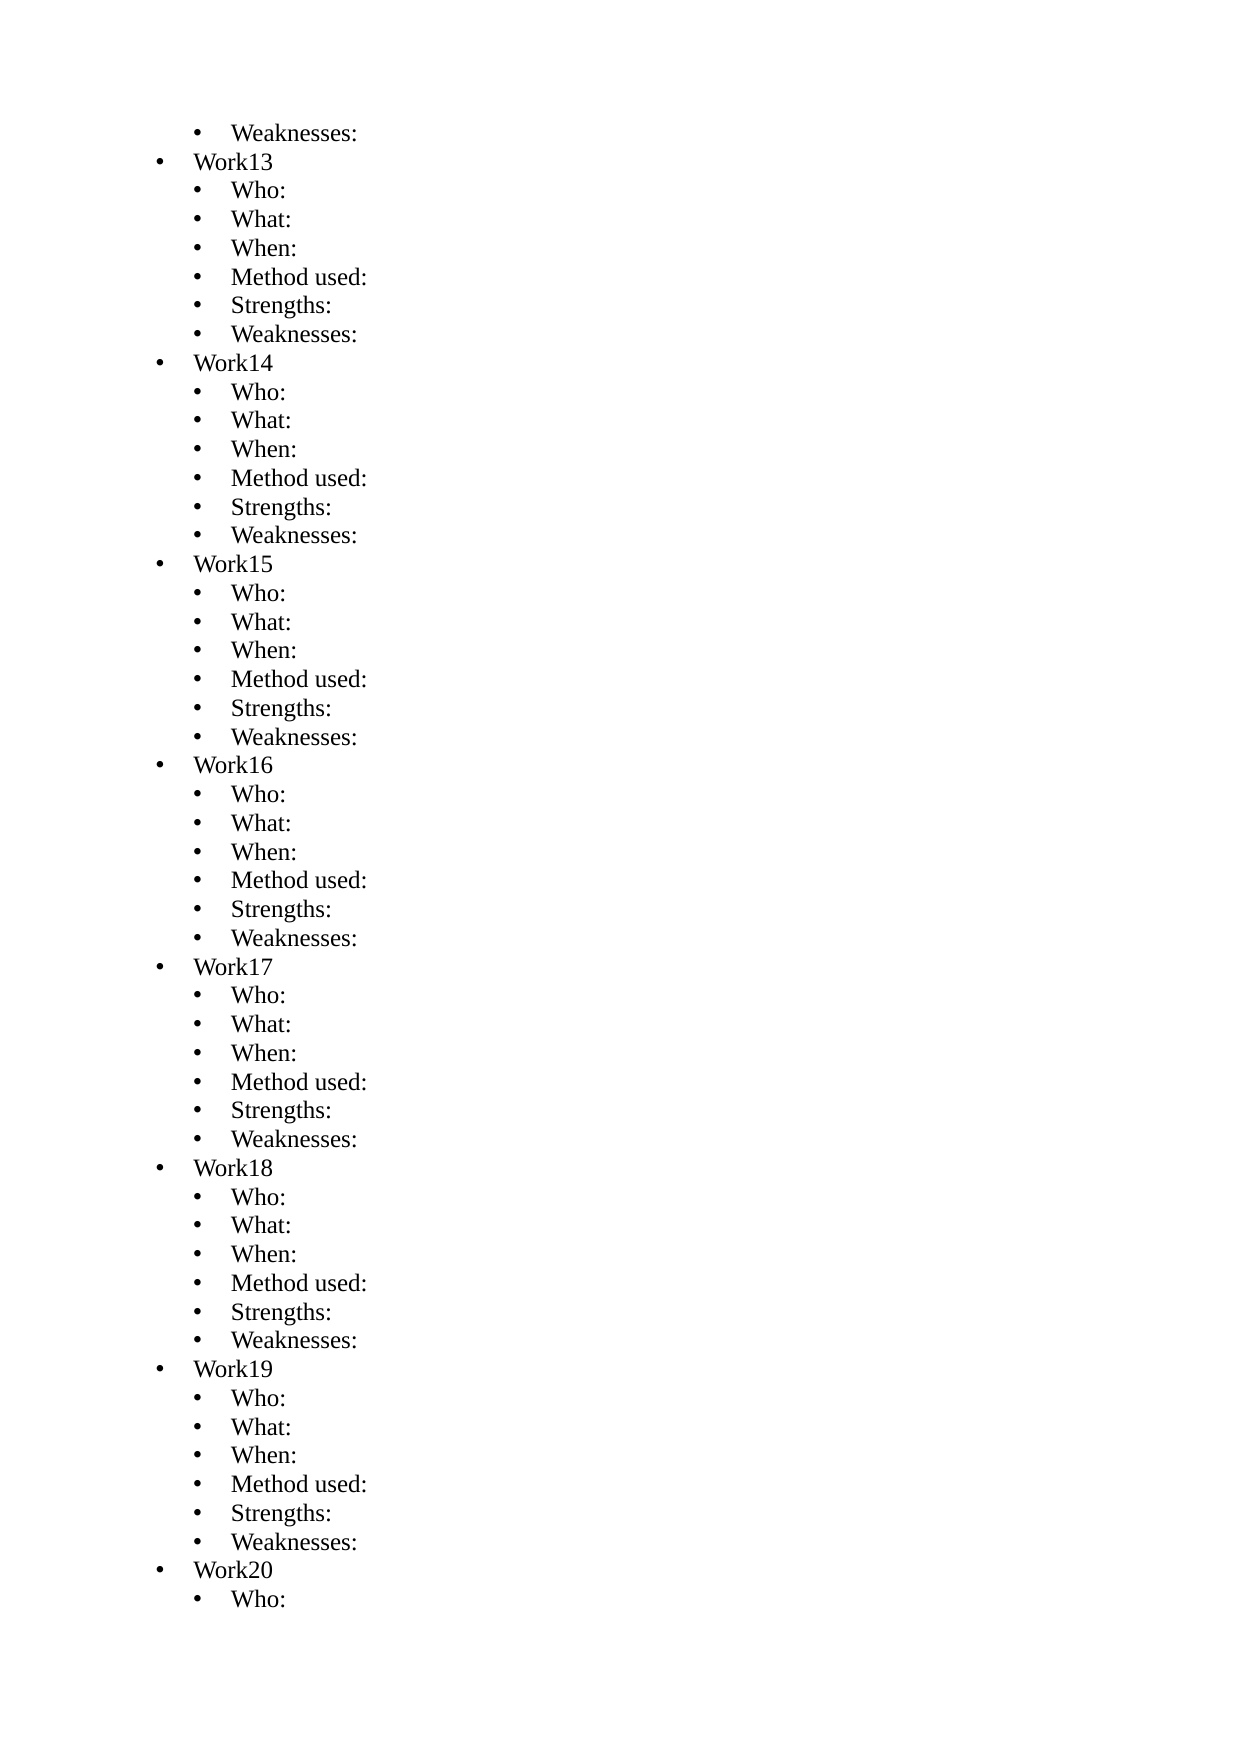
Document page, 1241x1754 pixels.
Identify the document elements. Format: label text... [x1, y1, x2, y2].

list Work17 [156, 952, 1122, 981]
list Strengths: [193, 693, 1122, 722]
list What: [193, 1412, 1122, 1441]
list What: [193, 406, 1122, 434]
list Who: [193, 578, 1122, 607]
list Who: [193, 981, 1122, 1009]
list Who: [193, 377, 1122, 406]
list Strengths: [193, 894, 1122, 923]
list Work20 [156, 1556, 1122, 1584]
list Work15 [156, 549, 1122, 578]
list Who: [193, 1383, 1122, 1412]
list Method used: [193, 463, 1122, 492]
list Work18 [156, 1153, 1122, 1182]
list When: [193, 434, 1122, 463]
list Weaknesses: [193, 521, 1122, 549]
list Strengths: [193, 492, 1122, 521]
list What: [193, 808, 1122, 837]
list Weaknesses: [193, 1326, 1122, 1354]
list Work19 [156, 1354, 1122, 1383]
list Method used: [193, 866, 1122, 894]
list Weaknesses: [193, 118, 1122, 147]
list Work16 [156, 751, 1122, 779]
list Weaknesses: [193, 1124, 1122, 1153]
list What: [193, 607, 1122, 636]
list Weaknesses: [193, 923, 1122, 952]
list When: [193, 233, 1122, 262]
list When: [193, 837, 1122, 866]
list Method used: [193, 1268, 1122, 1297]
list Weaknesses: [193, 319, 1122, 348]
list When: [193, 636, 1122, 664]
list Strengths: [193, 1498, 1122, 1527]
list What: [193, 204, 1122, 233]
list Who: [193, 176, 1122, 204]
list Weaknesses: [193, 1527, 1122, 1556]
list Method used: [193, 664, 1122, 693]
list Method used: [193, 262, 1122, 291]
list Method used: [193, 1067, 1122, 1096]
list Work14 [156, 348, 1122, 377]
list What: [193, 1211, 1122, 1239]
list Weaknesses: [193, 722, 1122, 751]
list Strengths: [193, 1297, 1122, 1326]
list When: [193, 1038, 1122, 1067]
list Who: [193, 779, 1122, 808]
list Work13 [156, 147, 1122, 176]
list When: [193, 1441, 1122, 1469]
list Strengths: [193, 1096, 1122, 1124]
list When: [193, 1239, 1122, 1268]
list Who: [193, 1584, 1122, 1613]
list Method used: [193, 1469, 1122, 1498]
list What: [193, 1009, 1122, 1038]
list Strengths: [193, 291, 1122, 319]
list Who: [193, 1182, 1122, 1211]
